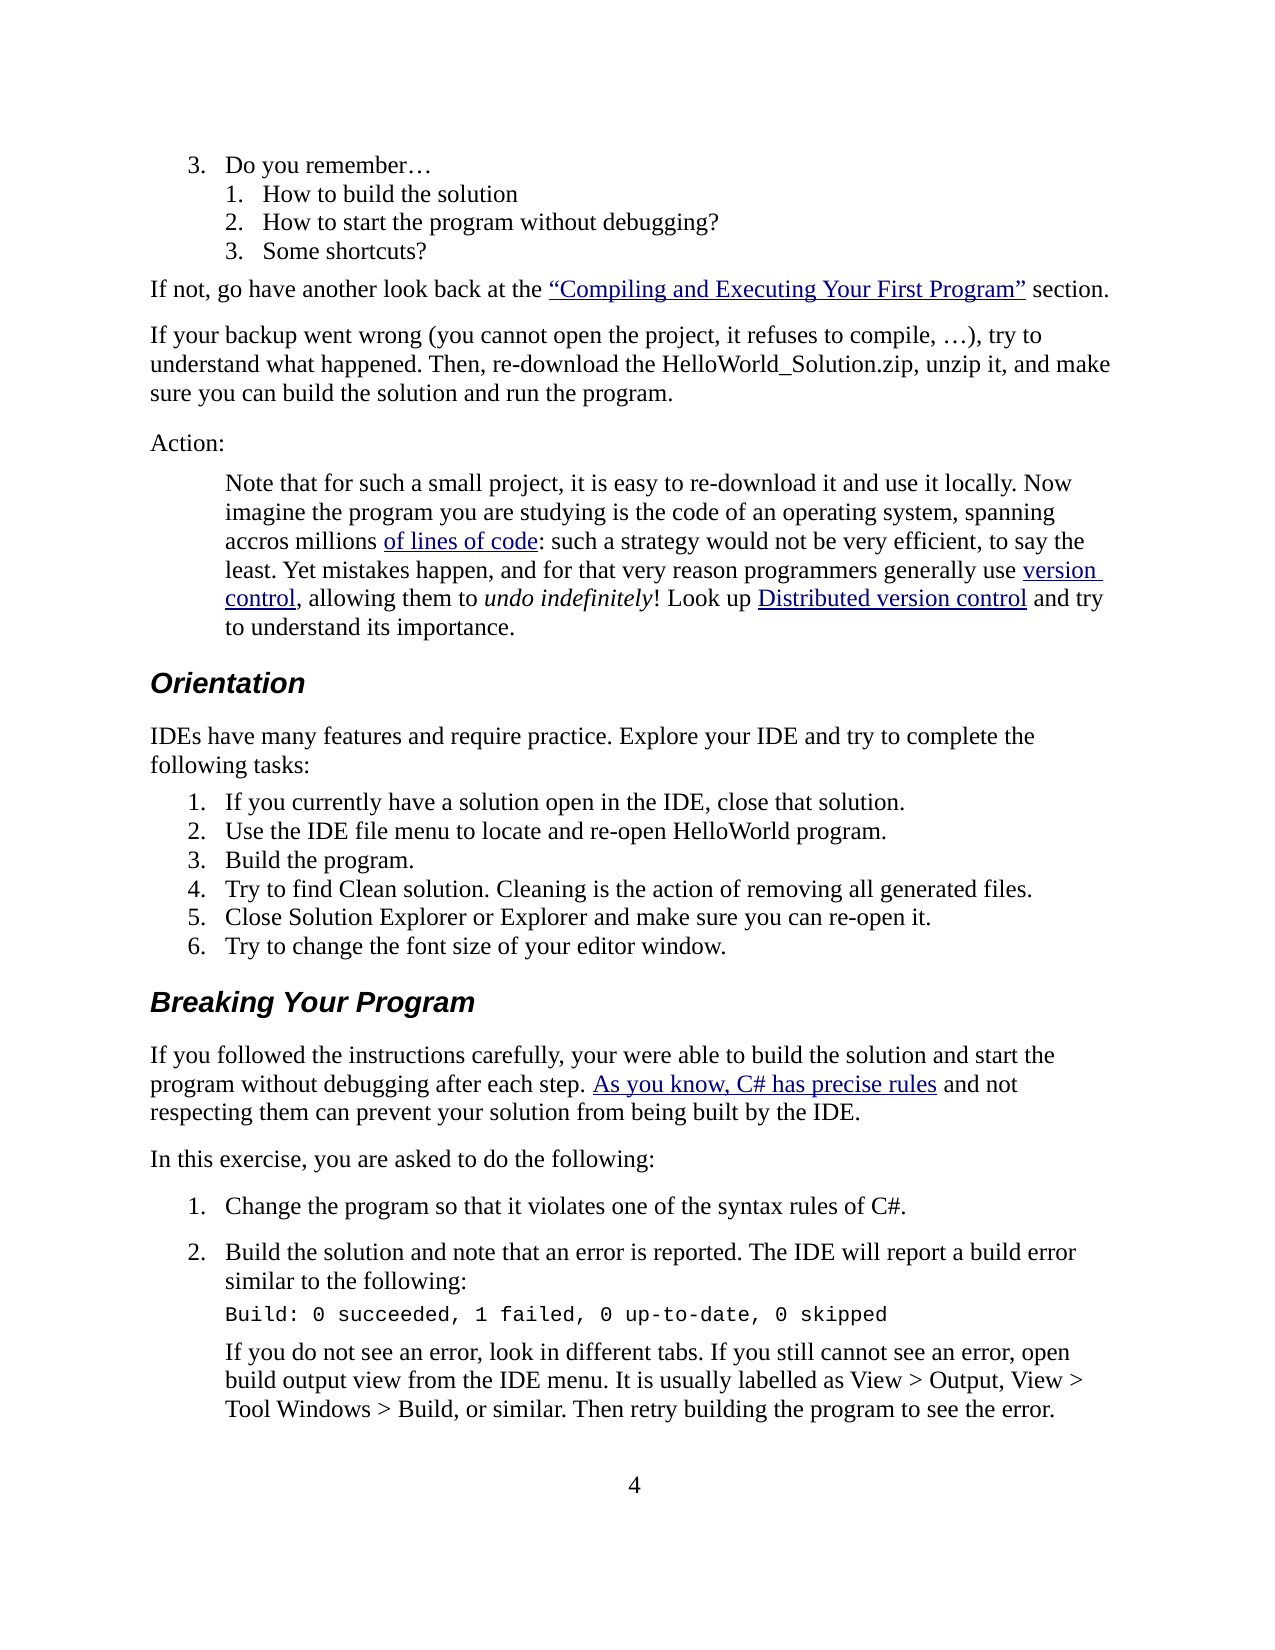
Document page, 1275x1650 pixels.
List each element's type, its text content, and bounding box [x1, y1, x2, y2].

list If you do not see an error, look in different tabs. If you still cannot see an error, open build output view from the IDE menu. It is usually labelled as View > Output, View > Tool Windows > Build, or similar. Then retry building the program to see the error. [187, 1337, 1125, 1423]
list Try to change the font size of your editor window. [187, 931, 1125, 960]
list How to start the program without debugging? [225, 207, 1125, 236]
text Action: [150, 428, 1125, 457]
list How to build the solution [225, 179, 1125, 207]
list Use the IDE file menu to locate and re-open HelloWorld program. [187, 816, 1125, 845]
text If your backup went wrong (you cannot open the project, it refuses to compile, …), try to understand what happened. Then, re-download the HelloWorld_Solution.zip, unzip it, and make sure you can build the solution and run the program. [150, 321, 1125, 407]
list Build: 0 succeeded, 1 failed, 0 up-to-date, 0 skipped [187, 1304, 1125, 1328]
subtitle Orientation [150, 666, 1125, 699]
text In this exercise, you are asked to do the following: [150, 1144, 1125, 1173]
text If you followed the instructions carefully, your were able to build the solution and start the program without debugging after each step. As you know, C# has precise rules and not respecting them can prevent your solution from being built by the IDE. [150, 1040, 1125, 1126]
list Change the program so that it violates one of the syntax rules of C#. [187, 1191, 1125, 1219]
subtitle Breaking Your Program [150, 985, 1125, 1018]
text Note that for such a small project, it is easy to re-download it and use it locally. Now imagine the program you are studying is the code of an operating system, spanning accros millions of lines of code: such a strategy would not be very efficient, to say the least. Yet mistakes happen, and for that very reason programmers generally use version control, allowing them to undo indefinitely! Look up Distributed version control and try to understand its importance. [225, 468, 1125, 641]
list Close Solution Explorer or Explorer and make sure you can re-open it. [187, 902, 1125, 931]
list Some shortcuts? [225, 236, 1125, 265]
text IDEs have many features and require practice. Explore your IDE and try to complete the following tasks: [150, 721, 1125, 778]
list Build the solution and note that an error is reported. The IDE will report a build error similar to the following: [187, 1237, 1125, 1295]
list Build the program. [187, 845, 1125, 874]
text If not, go have another look back at the “Compiling and Executing Your First Program” section. [150, 274, 1125, 303]
list Try to find Clean solution. Cleaning is the action of removing all generated files. [187, 874, 1125, 902]
list If you currently have a solution open in the IDE, close that solution. [187, 787, 1125, 816]
list Do you remember… [187, 150, 1125, 179]
